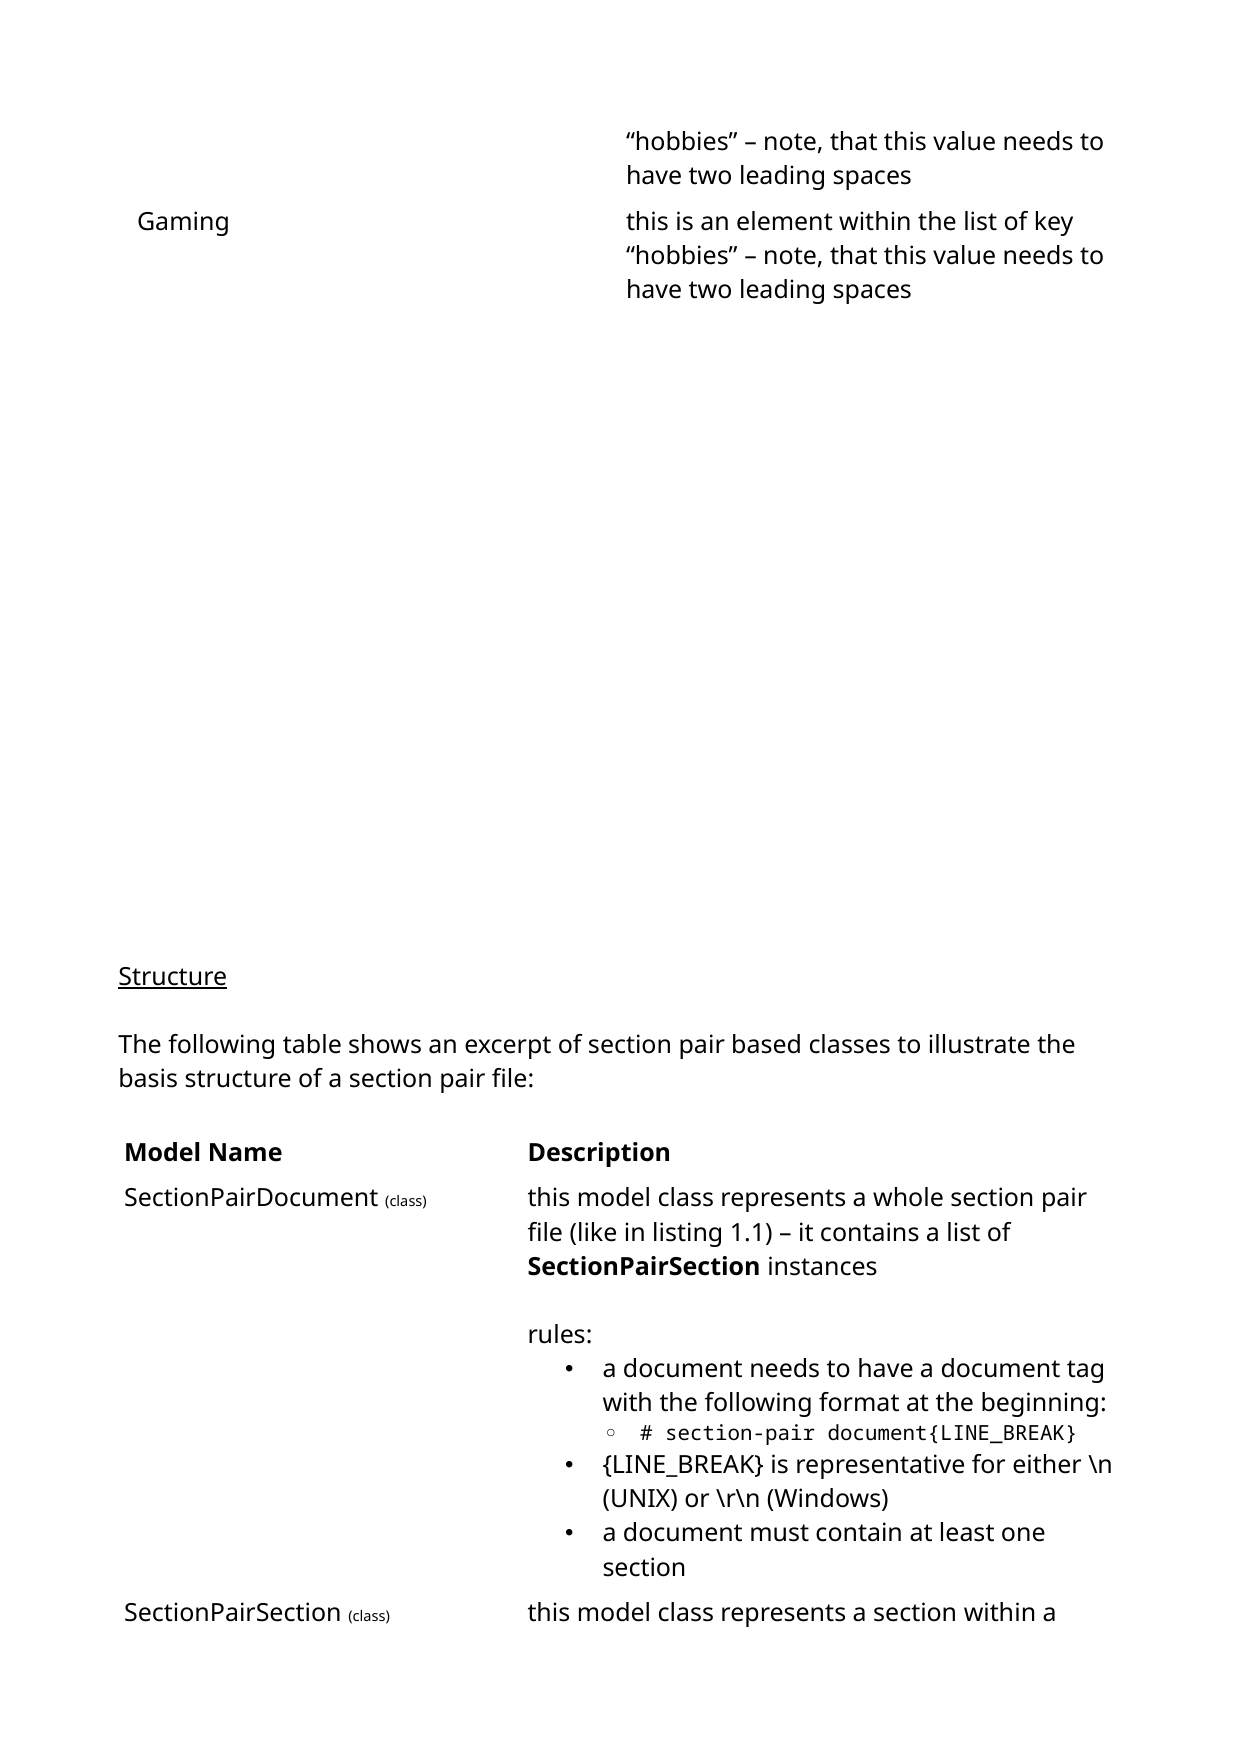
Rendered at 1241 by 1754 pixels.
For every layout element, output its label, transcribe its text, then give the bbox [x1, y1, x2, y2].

table_cell “hobbies” – note, that this value needs to have two leading spaces [620, 118, 1122, 198]
table_header Description [521, 1129, 1122, 1174]
table_cell [118, 118, 620, 198]
table_header Model Name [118, 1129, 521, 1174]
table_cell this is an element within the list of key “hobbies” – note, that this value needs to have two leading spaces [620, 198, 1122, 311]
table_cell SectionPairSection (class) [118, 1589, 521, 1634]
text The following table shows an excerpt of section pair based classes to illustrate the basis structure of a section pair file: [118, 1027, 1122, 1095]
text Structure [118, 958, 1122, 993]
table_cell SectionPairDocument (class) [118, 1174, 521, 1589]
table_cell this model class represents a section within a [521, 1589, 1122, 1634]
table_cell Gaming [118, 198, 620, 311]
table_cell this model class represents a whole section pair file (like in listing 1.1) – it contains a list of SectionPairSection instances rules: a document needs to have a document tag with the following format at the beginning: # section-pair document{LINE_BREAK} {LINE_BREAK} is representative for either \n (UNIX) or \r\n (Windows) a document must contain at least one section [521, 1174, 1122, 1589]
